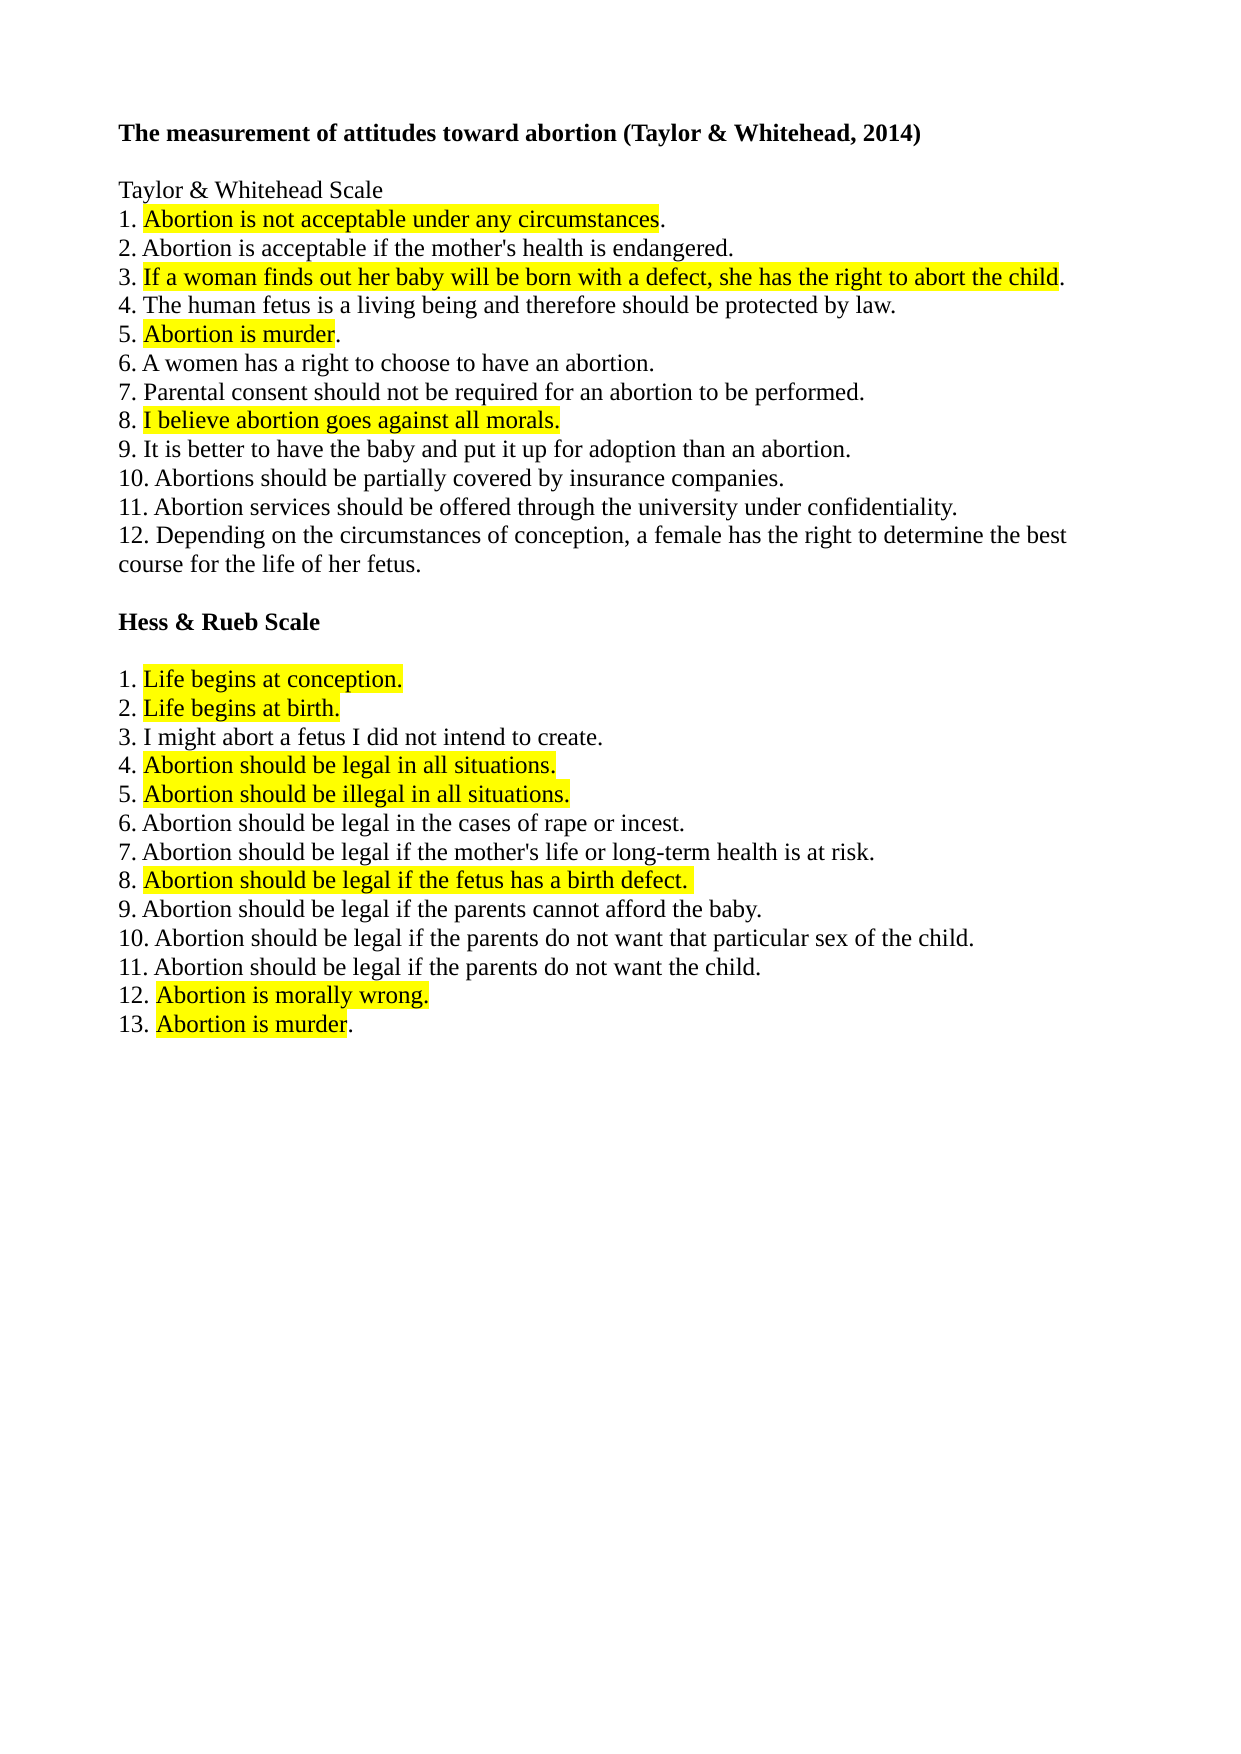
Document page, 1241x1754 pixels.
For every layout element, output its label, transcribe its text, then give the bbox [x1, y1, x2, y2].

text The measurement of attitudes toward abortion (Taylor & Whitehead, 2014) [118, 118, 1122, 147]
text 9. Abortion should be legal if the parents cannot afford the baby. [118, 894, 1122, 923]
text 11. Abortion should be legal if the parents do not want the child. [118, 952, 1122, 981]
text 6. A women has a right to choose to have an abortion. [118, 348, 1122, 377]
text 4. Abortion should be legal in all situations. [118, 751, 1122, 779]
text Hess & Rueb Scale [118, 607, 1122, 636]
text 3. I might abort a fetus I did not intend to create. [118, 722, 1122, 751]
text 1. Life begins at conception. [118, 664, 1122, 693]
text 3. If a woman finds out her baby will be born with a defect, she has the right to abort the child. [118, 262, 1122, 291]
text 12. Depending on the circumstances of conception, a female has the right to determine the best course for the life of her fetus. [118, 521, 1122, 578]
text 10. Abortion should be legal if the parents do not want that particular sex of the child. [118, 923, 1122, 952]
text 8. I believe abortion goes against all morals. [118, 406, 1122, 434]
text 9. It is better to have the baby and put it up for adoption than an abortion. [118, 434, 1122, 463]
text 1. Abortion is not acceptable under any circumstances. [118, 204, 1122, 233]
text 2. Abortion is acceptable if the mother's health is endangered. [118, 233, 1122, 262]
text 11. Abortion services should be offered through the university under confidentiality. [118, 492, 1122, 521]
text 13. Abortion is murder. [118, 1009, 1122, 1038]
text 5. Abortion should be illegal in all situations. [118, 779, 1122, 808]
text 5. Abortion is murder. [118, 319, 1122, 348]
text 2. Life begins at birth. [118, 693, 1122, 722]
text 7. Abortion should be legal if the mother's life or long-term health is at risk. [118, 837, 1122, 866]
text 8. Abortion should be legal if the fetus has a birth defect. [118, 866, 1122, 894]
text Taylor & Whitehead Scale [118, 176, 1122, 204]
text 4. The human fetus is a living being and therefore should be protected by law. [118, 291, 1122, 319]
text 10. Abortions should be partially covered by insurance companies. [118, 463, 1122, 492]
text 12. Abortion is morally wrong. [118, 981, 1122, 1009]
text 7. Parental consent should not be required for an abortion to be performed. [118, 377, 1122, 406]
text 6. Abortion should be legal in the cases of rape or incest. [118, 808, 1122, 837]
